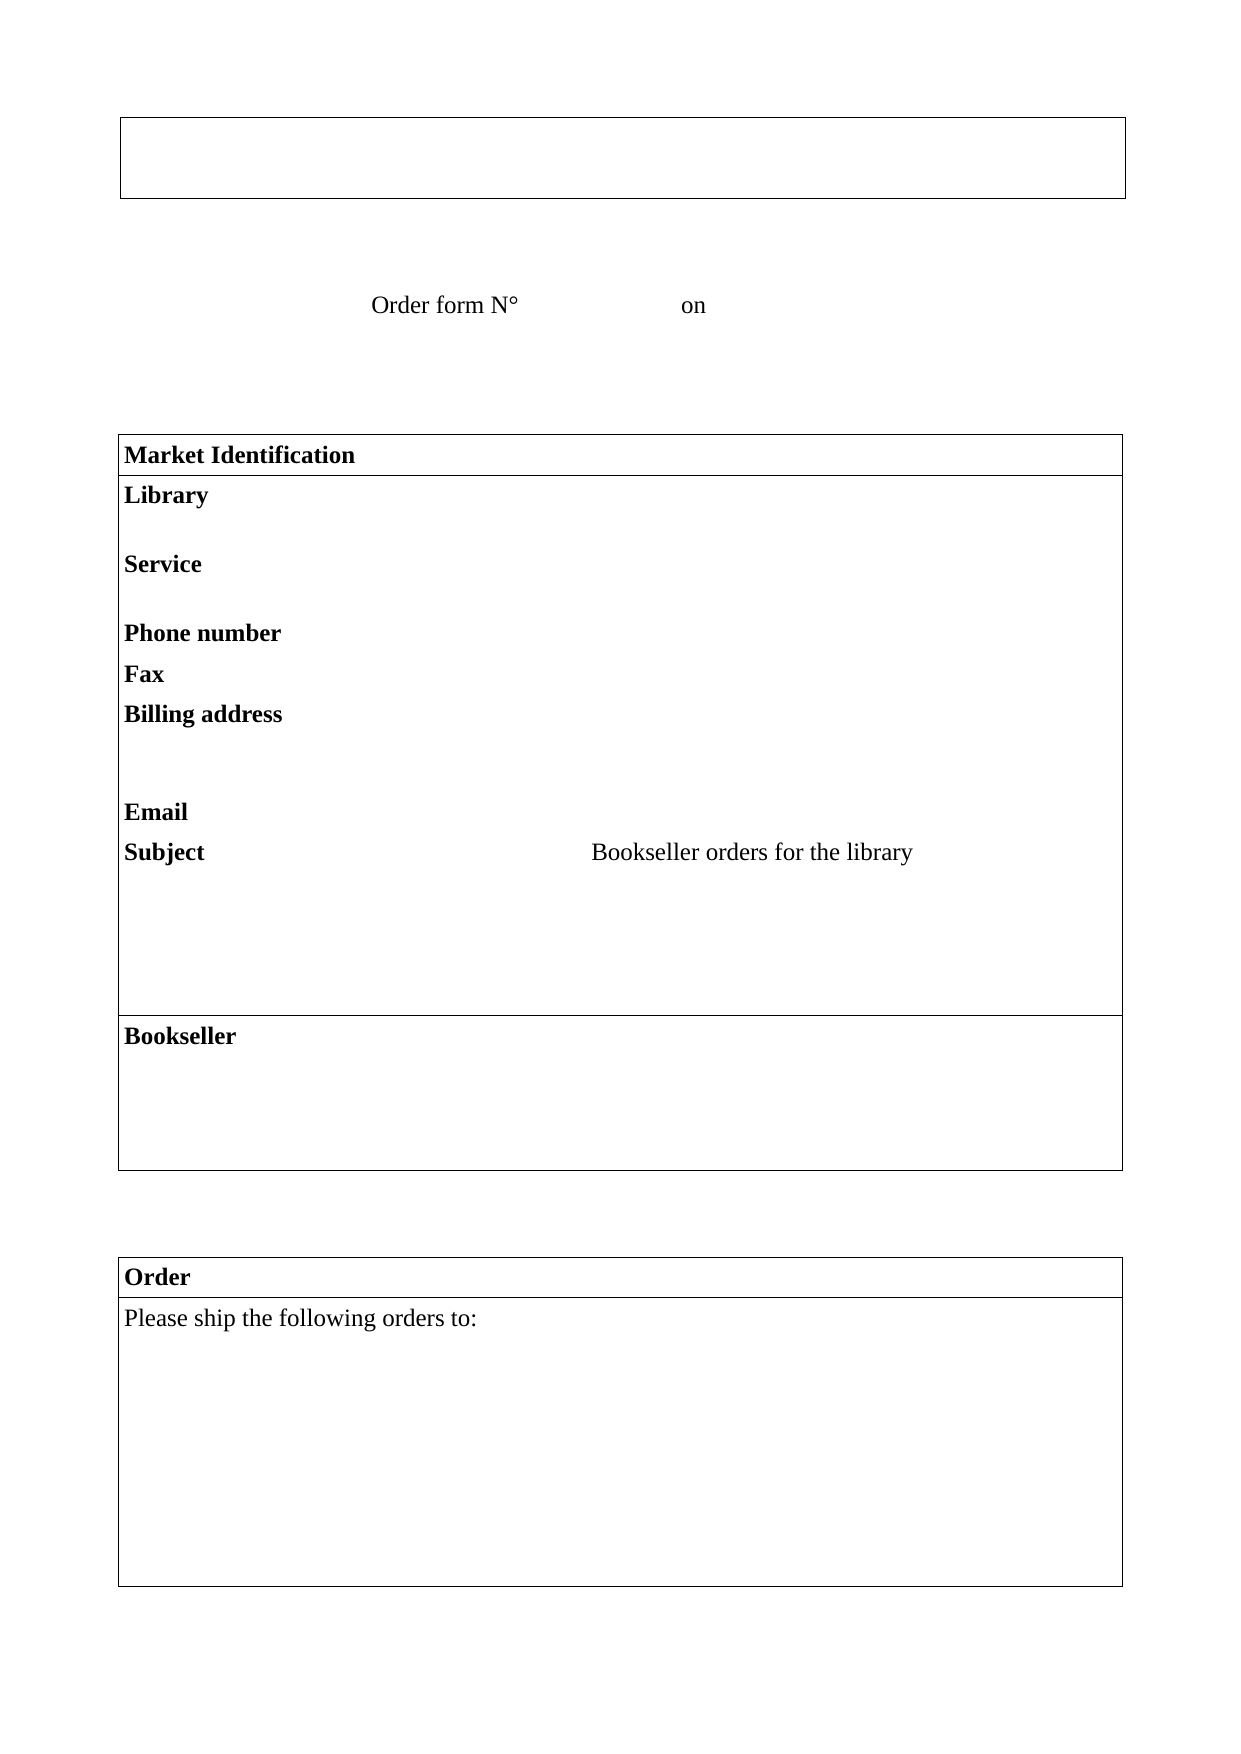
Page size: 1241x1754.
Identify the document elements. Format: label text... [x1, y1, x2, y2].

table_cell [585, 613, 1122, 653]
table_cell Bookseller orders for the library [585, 831, 1122, 1015]
table_cell Bookseller [119, 1016, 585, 1170]
text Order form N° on [118, 291, 1122, 319]
table_cell [585, 791, 1122, 831]
table_cell Service [119, 544, 585, 613]
table_cell Please ship the following orders to: [119, 1298, 1122, 1586]
table_cell Subject [119, 831, 585, 1015]
table_header Market Identification [119, 435, 585, 475]
table_header Order [119, 1258, 1122, 1297]
table_cell Email [119, 791, 585, 831]
table_cell [585, 476, 1122, 544]
table_cell Library [119, 476, 585, 544]
table_cell Fax [119, 653, 585, 693]
table_cell Billing address [119, 693, 585, 791]
table_cell [585, 693, 1122, 791]
table_cell [585, 1016, 1122, 1170]
table_header [585, 435, 1122, 475]
table_cell [585, 544, 1122, 613]
table_cell Phone number [119, 613, 585, 653]
table_cell [585, 653, 1122, 693]
